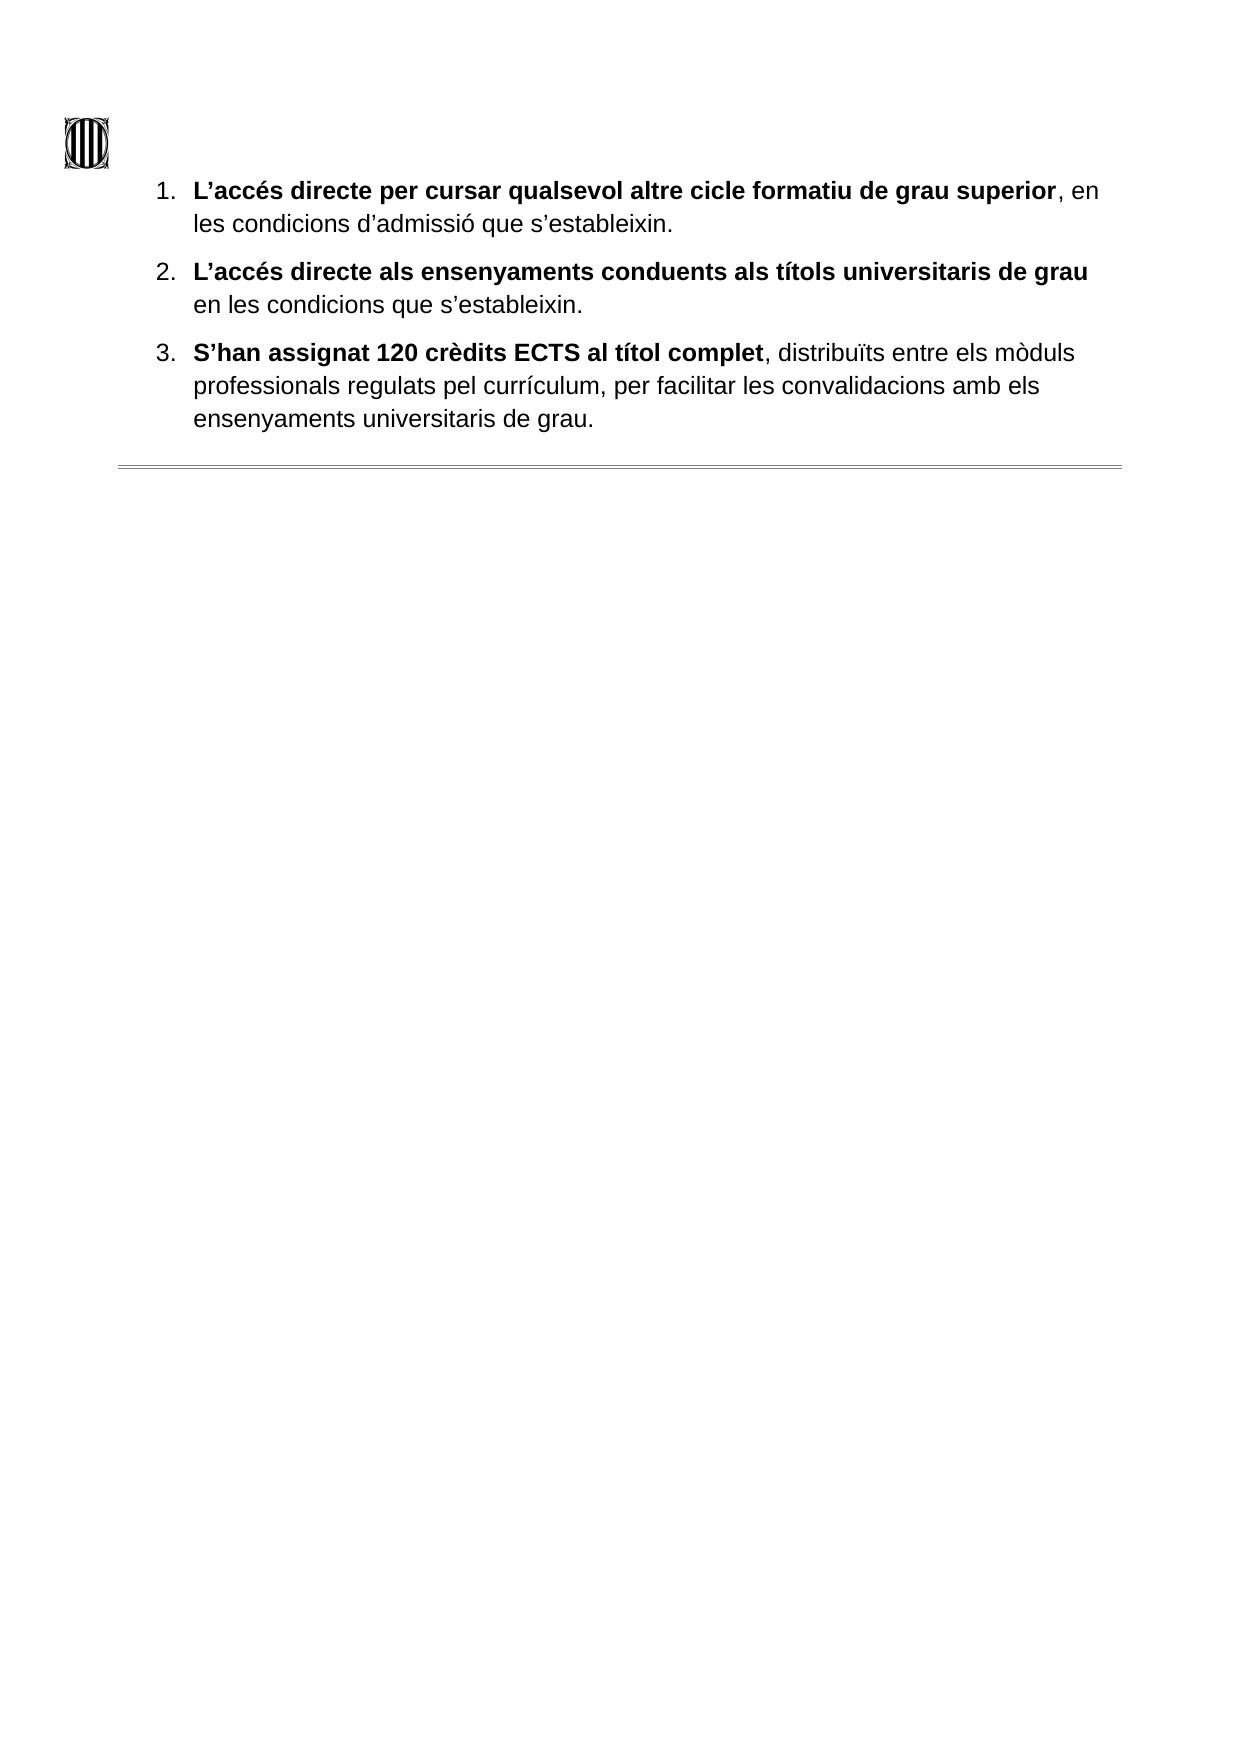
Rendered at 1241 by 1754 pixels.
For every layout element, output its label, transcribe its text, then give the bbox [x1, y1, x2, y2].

list L’accés directe als ensenyaments conduents als títols universitaris de grau en les condicions que s’estableixin. [156, 257, 1122, 319]
list L’accés directe per cursar qualsevol altre cicle formatiu de grau superior, en les condicions d’admissió que s’estableixin. [156, 176, 1122, 238]
picture [64, 117, 109, 169]
list S’han assignat 120 crèdits ECTS al títol complet, distribuïts entre els mòduls professionals regulats pel currículum, per facilitar les convalidacions amb els ensenyaments universitaris de grau. [156, 338, 1122, 432]
